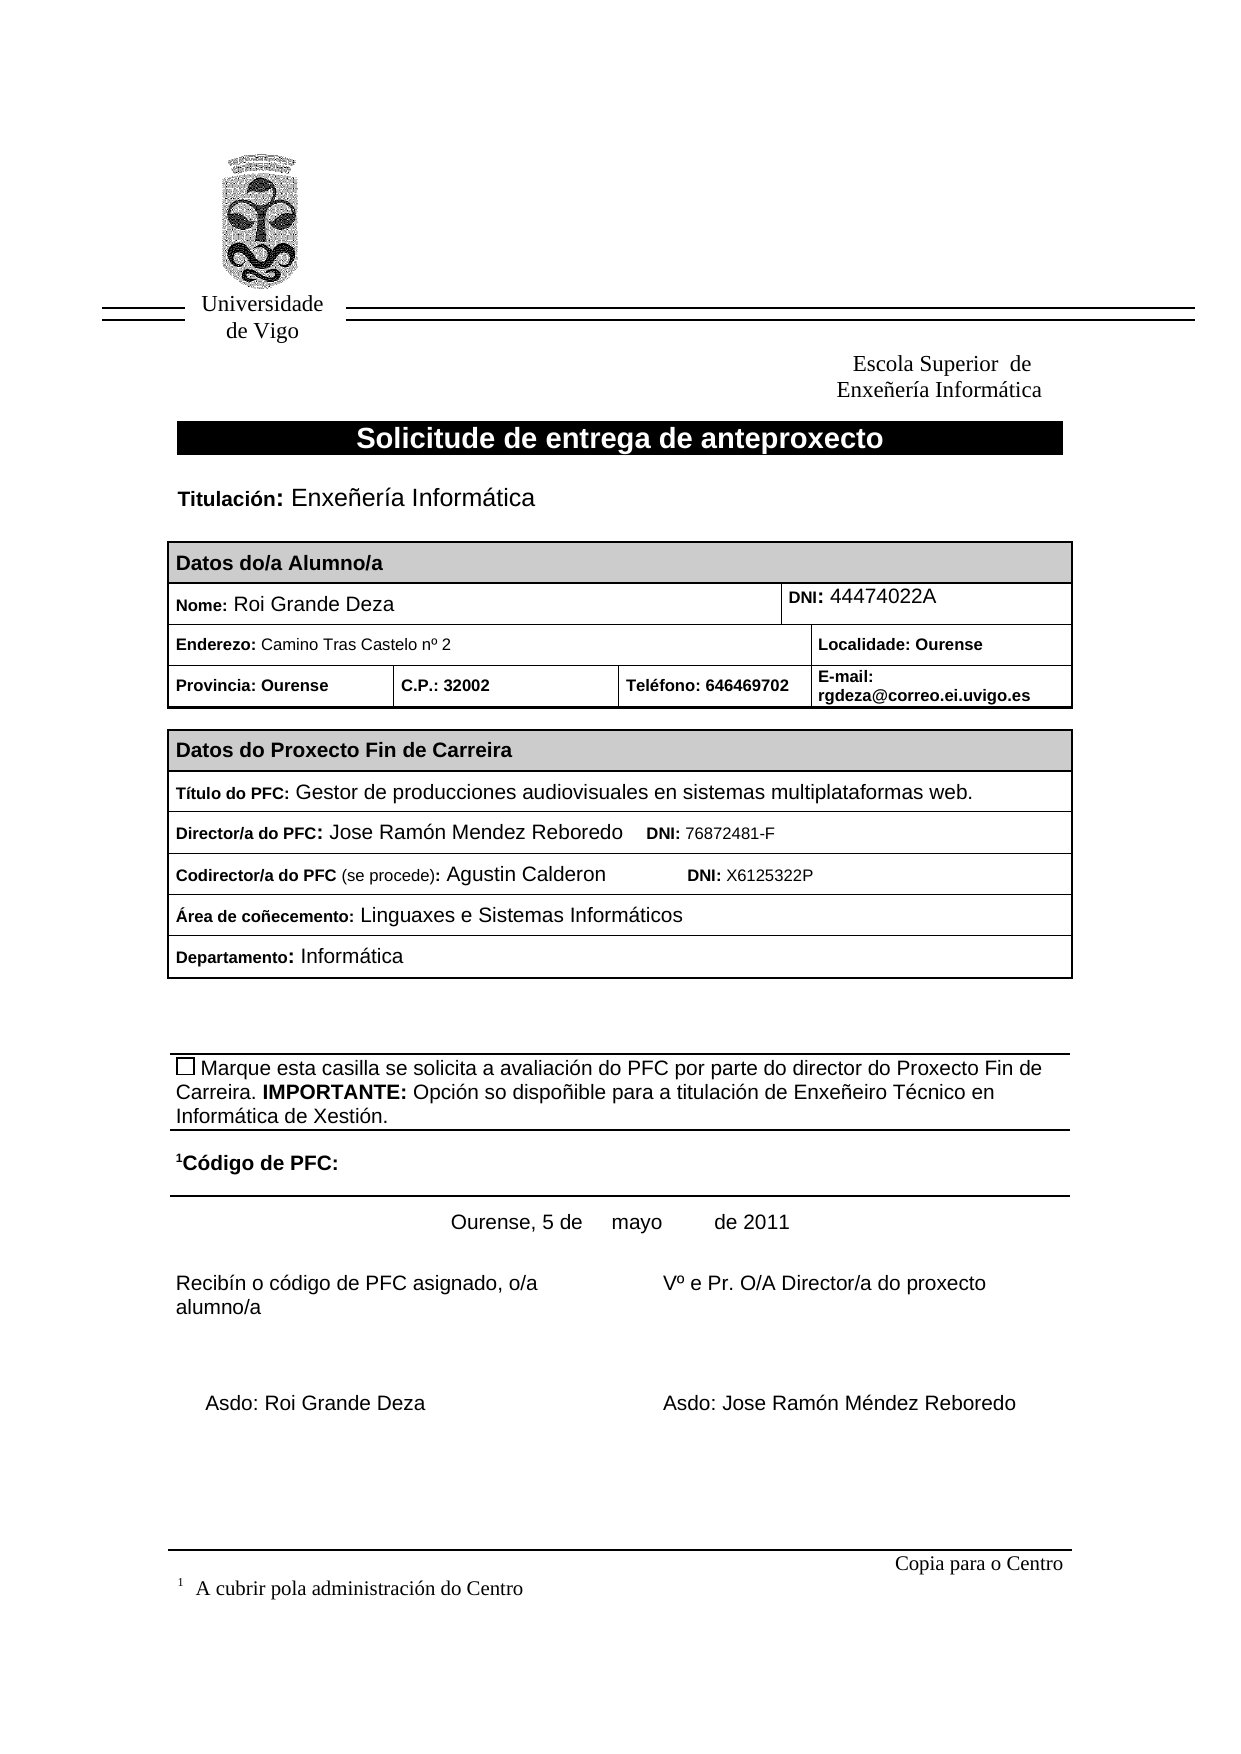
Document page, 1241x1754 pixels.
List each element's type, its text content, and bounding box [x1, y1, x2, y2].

table_cell [168, 709, 1072, 729]
table_cell Vº e Pr. O/A Director/a do proxecto Asdo: Jose Ramón Méndez Reboredo [619, 1271, 1072, 1418]
table_cell Título do PFC: Gestor de producciones audiovisuales en sistemas multiplataformas web. [169, 772, 1071, 811]
table_cell Nome: Roi Grande Deza [169, 584, 781, 624]
table_cell Codirector/a do PFC (se procede): Agustin Calderon DNI: X6125322P [169, 854, 1071, 894]
table_cell [168, 1419, 1072, 1549]
table_cell Director/a do PFC: Jose Ramón Mendez Reboredo DNI: 76872481-F [169, 812, 1071, 853]
table_cell Teléfono: 646469702 [619, 666, 811, 706]
text Copia para o Centro [177, 1551, 1063, 1575]
table_cell Área de coñecemento: Linguaxes e Sistemas Informáticos [169, 895, 1071, 935]
table_header Datos do/a Alumno/a [169, 543, 1071, 582]
table_cell 1Código de PFC: [168, 1129, 1072, 1195]
table_cell Localidade: Ourense [812, 625, 1071, 665]
table_cell C.P.: 32002 [394, 666, 618, 706]
table_cell Enderezo: Camino Tras Castelo nº 2 [169, 625, 811, 665]
table_cell DNI: 44474022A [782, 584, 1071, 624]
table_cell Ourense, 5 de mayo de 2011 [168, 1195, 1072, 1271]
text Titulación: Enxeñería Informática [177, 483, 1063, 512]
table_cell Departamento: Informática [169, 936, 1071, 977]
table_cell Marque esta casilla se solicita a avaliación do PFC por parte do director do Proxecto Fin de Carreira. IMPORTANTE: Opción so dispoñible para a titulación de Enxeñeiro Técnico en Informática de Xestión. [168, 1053, 1072, 1129]
subtitle Solicitude de entrega de anteproxecto [177, 421, 1063, 455]
table_cell E-mail: rgdeza@correo.ei.uvigo.es [812, 666, 1071, 706]
table_cell Datos do Proxecto Fin de Carreira [169, 731, 1071, 770]
table_cell [168, 979, 1072, 1053]
picture [220, 147, 300, 290]
table_cell Recibín o código de PFC asignado, o/a alumno/a Asdo: Roi Grande Deza [168, 1271, 618, 1418]
text 1 A cubrir pola administración do Centro [177, 1575, 1063, 1599]
table_cell Provincia: Ourense [169, 666, 393, 706]
